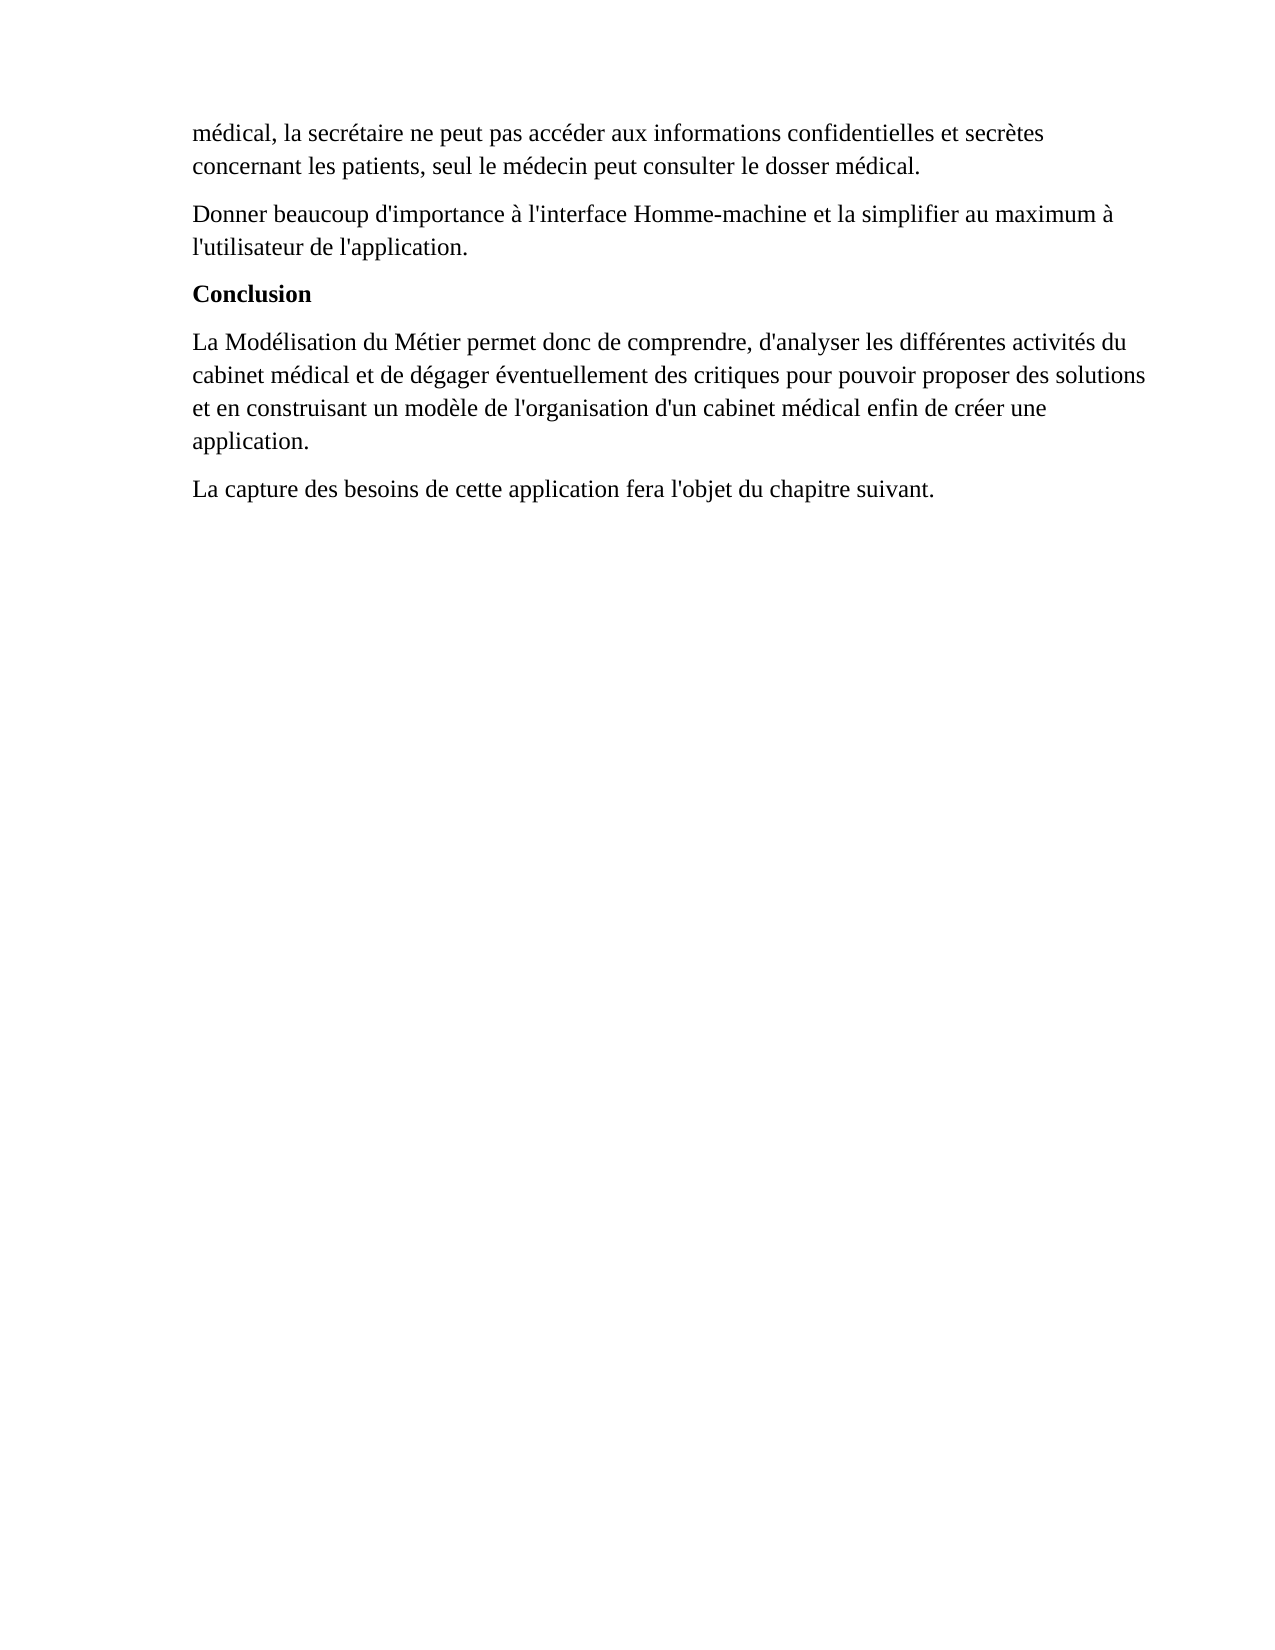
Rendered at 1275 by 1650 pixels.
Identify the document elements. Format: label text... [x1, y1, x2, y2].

text Donner beaucoup d'importance à l'interface Homme-machine et la simplifier au maximum à l'utilisateur de l'application. [192, 199, 1157, 261]
text La Modélisation du Métier permet donc de comprendre, d'analyser les différentes activités du cabinet médical et de dégager éventuellement des critiques pour pouvoir proposer des solutions et en construisant un modèle de l'organisation d'un cabinet médical enfin de créer une application. [192, 327, 1157, 455]
text La capture des besoins de cette application fera l'objet du chapitre suivant. [192, 474, 1157, 502]
text médical, la secrétaire ne peut pas accéder aux informations confidentielles et secrètes concernant les patients, seul le médecin peut consulter le dosser médical. [192, 118, 1157, 180]
text Conclusion [192, 279, 1157, 308]
